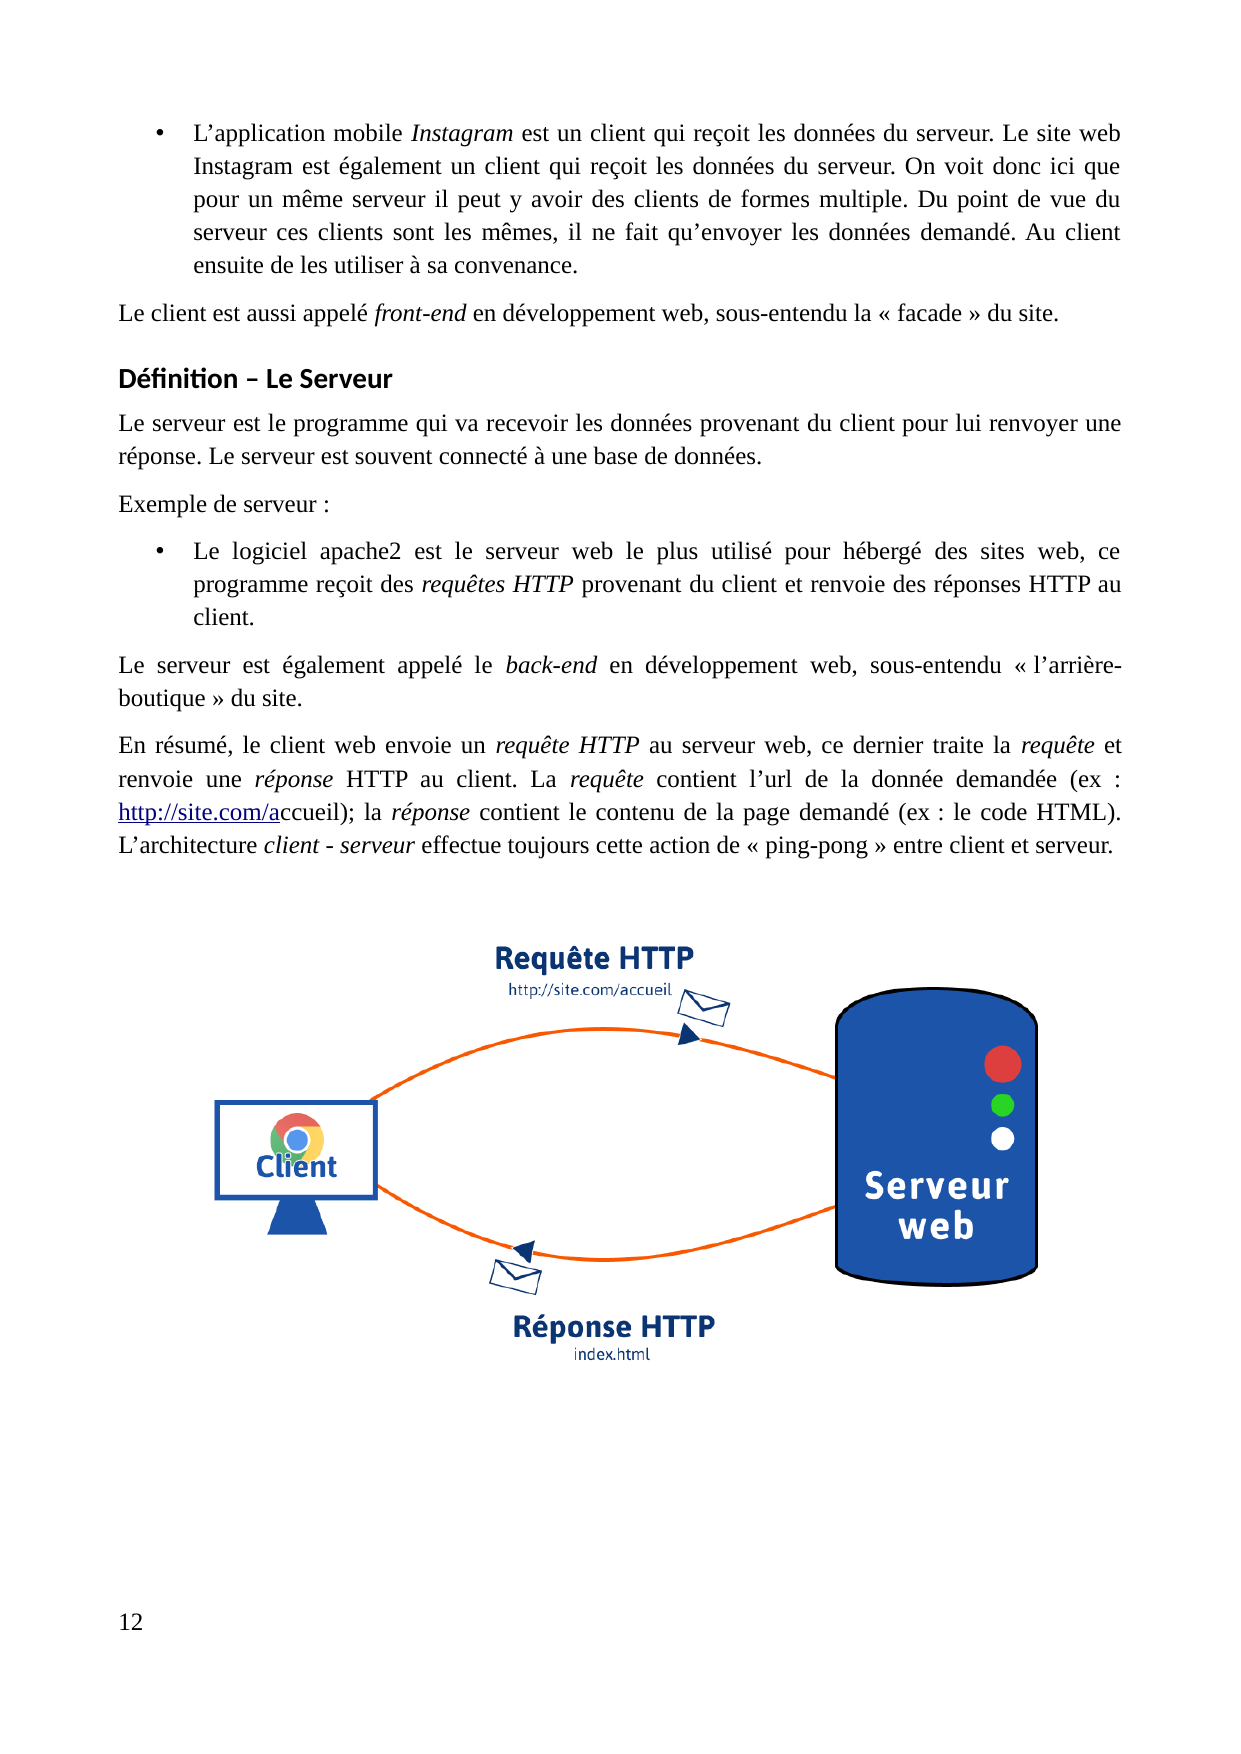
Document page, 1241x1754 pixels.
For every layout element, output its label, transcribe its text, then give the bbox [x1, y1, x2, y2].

picture [165, 895, 1084, 1386]
text Exemple de serveur : [118, 489, 1122, 517]
subtitle Définition – Le Serveur [118, 360, 1122, 396]
text Le client est aussi appelé front-end en développement web, sous-entendu la « facade » du site. [118, 298, 1122, 327]
text En résumé, le client web envoie un requête HTTP au serveur web, ce dernier traite la requête et renvoie une réponse HTTP au client. La requête contient l’url de la donnée demandée (ex : http://site.com/accueil); la réponse contient le contenu de la page demandé (ex : le code HTML). L’architecture client - serveur effectue toujours cette action de « ping-pong » entre client et serveur. [118, 731, 1122, 858]
list Le logiciel apache2 est le serveur web le plus utilisé pour hébergé des sites web, ce programme reçoit des requêtes HTTP provenant du client et renvoie des réponses HTTP au client. [156, 536, 1122, 631]
text Le serveur est le programme qui va recevoir les données provenant du client pour lui renvoyer une réponse. Le serveur est souvent connecté à une base de données. [118, 408, 1122, 470]
text Le serveur est également appelé le back-end en développement web, sous-entendu « l’arrière-boutique » du site. [118, 650, 1122, 712]
list L’application mobile Instagram est un client qui reçoit les données du serveur. Le site web Instagram est également un client qui reçoit les données du serveur. On voit donc ici que pour un même serveur il peut y avoir des clients de formes multiple. Du point de vue du serveur ces clients sont les mêmes, il ne fait qu’envoyer les données demandé. Au client ensuite de les utiliser à sa convenance. [156, 118, 1122, 279]
